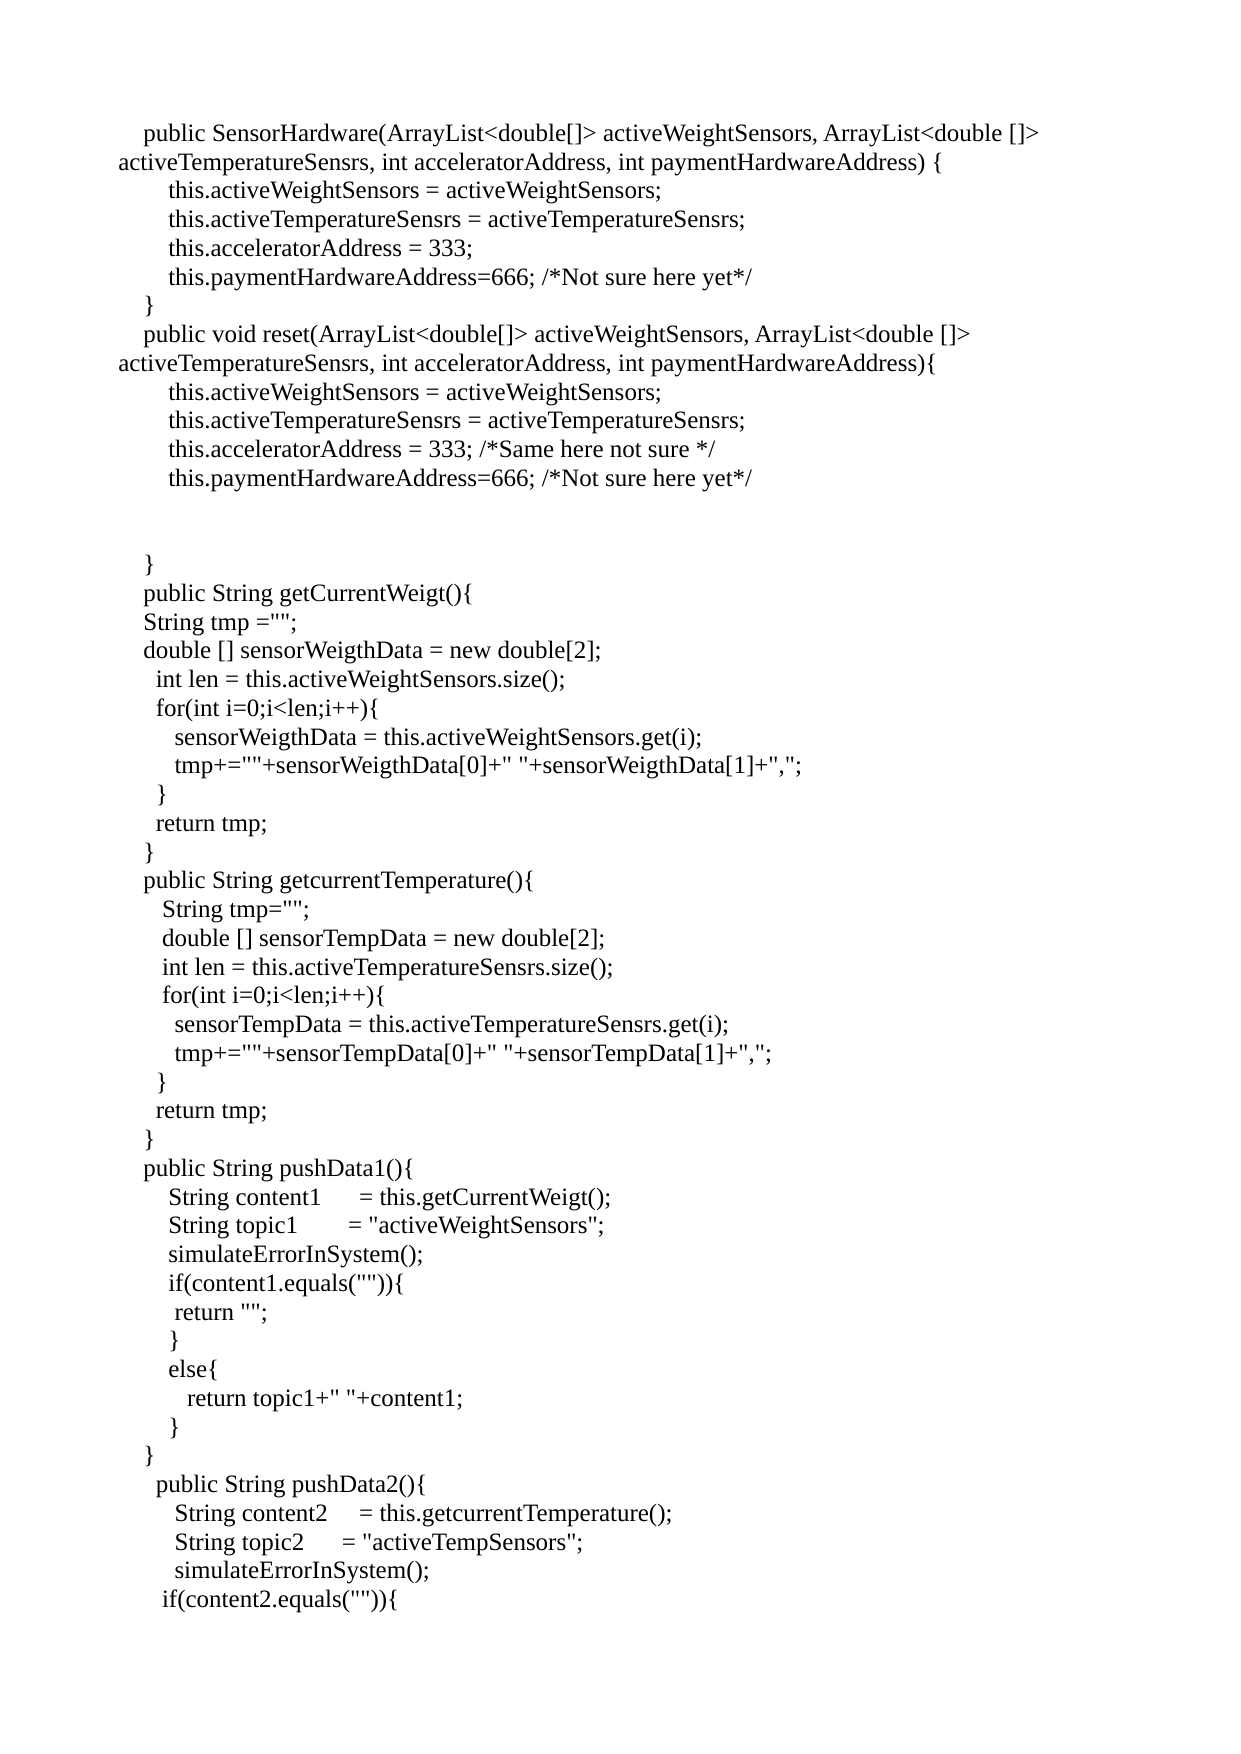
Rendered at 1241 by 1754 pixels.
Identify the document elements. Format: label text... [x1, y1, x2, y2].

text public SensorHardware(ArrayList<double[]> activeWeightSensors, ArrayList<double []> activeTemperatureSensrs, int acceleratorAddress, int paymentHardwareAddress) { [118, 118, 1122, 176]
text this.activeWeightSensors = activeWeightSensors; [118, 176, 1122, 204]
text } [118, 1441, 1122, 1469]
text int len = this.activeTemperatureSensrs.size(); [118, 952, 1122, 981]
text if(content2.equals("")){ [118, 1584, 1122, 1613]
text public String pushData1(){ [118, 1153, 1122, 1182]
text } [118, 1326, 1122, 1354]
text } [118, 1124, 1122, 1153]
text } [118, 1067, 1122, 1096]
text String content1 = this.getCurrentWeigt(); [118, 1182, 1122, 1211]
text tmp+=""+sensorTempData[0]+" "+sensorTempData[1]+","; [118, 1038, 1122, 1067]
text if(content1.equals("")){ [118, 1268, 1122, 1297]
text String topic1 = "activeWeightSensors"; [118, 1211, 1122, 1239]
text this.acceleratorAddress = 333; /*Same here not sure */ [118, 434, 1122, 463]
text } [118, 549, 1122, 578]
text String content2 = this.getcurrentTemperature(); [118, 1498, 1122, 1527]
text public String pushData2(){ [118, 1469, 1122, 1498]
text for(int i=0;i<len;i++){ [118, 693, 1122, 722]
text this.activeTemperatureSensrs = activeTemperatureSensrs; [118, 204, 1122, 233]
text } [118, 291, 1122, 319]
text String tmp =""; [118, 607, 1122, 636]
text for(int i=0;i<len;i++){ [118, 981, 1122, 1009]
text public String getCurrentWeigt(){ [118, 578, 1122, 607]
text double [] sensorWeigthData = new double[2]; [118, 636, 1122, 664]
text this.activeTemperatureSensrs = activeTemperatureSensrs; [118, 406, 1122, 434]
text double [] sensorTempData = new double[2]; [118, 923, 1122, 952]
text simulateErrorInSystem(); [118, 1556, 1122, 1584]
text return topic1+" "+content1; [118, 1383, 1122, 1412]
text } [118, 837, 1122, 866]
text String topic2 = "activeTempSensors"; [118, 1527, 1122, 1556]
text return tmp; [118, 808, 1122, 837]
text this.paymentHardwareAddress=666; /*Not sure here yet*/ [118, 463, 1122, 492]
text this.paymentHardwareAddress=666; /*Not sure here yet*/ [118, 262, 1122, 291]
text public String getcurrentTemperature(){ [118, 866, 1122, 894]
text sensorTempData = this.activeTemperatureSensrs.get(i); [118, 1009, 1122, 1038]
text this.acceleratorAddress = 333; [118, 233, 1122, 262]
text this.activeWeightSensors = activeWeightSensors; [118, 377, 1122, 406]
text return ""; [118, 1297, 1122, 1326]
text } [118, 779, 1122, 808]
text simulateErrorInSystem(); [118, 1239, 1122, 1268]
text else{ [118, 1354, 1122, 1383]
text int len = this.activeWeightSensors.size(); [118, 664, 1122, 693]
text String tmp=""; [118, 894, 1122, 923]
text sensorWeigthData = this.activeWeightSensors.get(i); [118, 722, 1122, 751]
text tmp+=""+sensorWeigthData[0]+" "+sensorWeigthData[1]+","; [118, 751, 1122, 779]
text public void reset(ArrayList<double[]> activeWeightSensors, ArrayList<double []> activeTemperatureSensrs, int acceleratorAddress, int paymentHardwareAddress){ [118, 319, 1122, 377]
text } [118, 1412, 1122, 1441]
text return tmp; [118, 1096, 1122, 1124]
